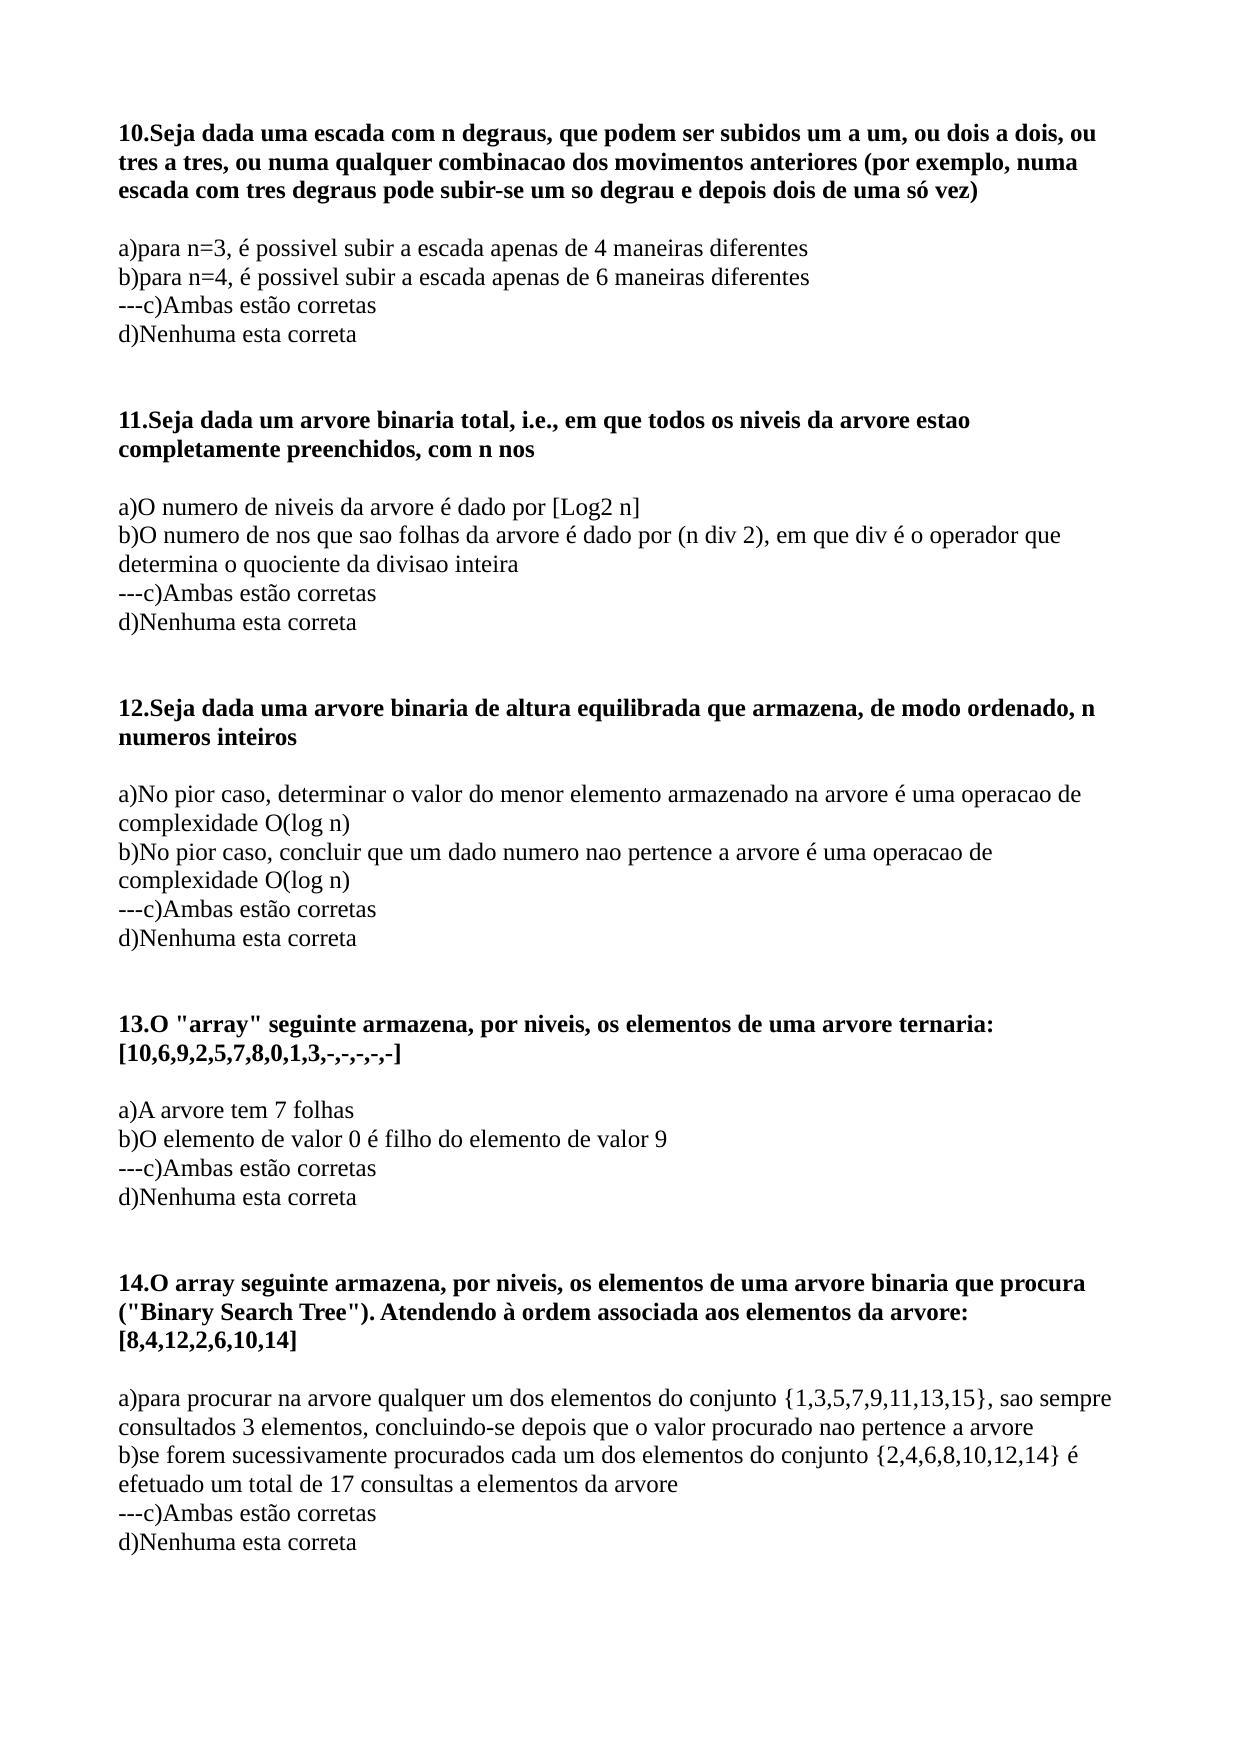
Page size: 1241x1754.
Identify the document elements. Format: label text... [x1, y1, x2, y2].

text b)O numero de nos que sao folhas da arvore é dado por (n div 2), em que div é o operador que determina o quociente da divisao inteira [118, 521, 1122, 578]
text a)para procurar na arvore qualquer um dos elementos do conjunto {1,3,5,7,9,11,13,15}, sao sempre consultados 3 elementos, concluindo-se depois que o valor procurado nao pertence a arvore [118, 1383, 1122, 1441]
text d)Nenhuma esta correta [118, 1527, 1122, 1556]
text b)para n=4, é possivel subir a escada apenas de 6 maneiras diferentes [118, 262, 1122, 291]
text d)Nenhuma esta correta [118, 607, 1122, 636]
text d)Nenhuma esta correta [118, 319, 1122, 348]
text b)No pior caso, concluir que um dado numero nao pertence a arvore é uma operacao de complexidade Ο(log n) [118, 837, 1122, 894]
text d)Nenhuma esta correta [118, 1182, 1122, 1211]
text b)se forem sucessivamente procurados cada um dos elementos do conjunto {2,4,6,8,10,12,14} é efetuado um total de 17 consultas a elementos da arvore [118, 1441, 1122, 1498]
text 10.Seja dada uma escada com n degraus, que podem ser subidos um a um, ou dois a dois, ou tres a tres, ou numa qualquer combinacao dos movimentos anteriores (por exemplo, numa escada com tres degraus pode subir-se um so degrau e depois dois de uma só vez) [118, 118, 1122, 204]
text d)Nenhuma esta correta [118, 923, 1122, 952]
text a)para n=3, é possivel subir a escada apenas de 4 maneiras diferentes [118, 233, 1122, 262]
text ---c)Ambas estão corretas [118, 1498, 1122, 1527]
text 13.O "array" seguinte armazena, por niveis, os elementos de uma arvore ternaria: [10,6,9,2,5,7,8,0,1,3,-,-,-,-,-] [118, 1009, 1122, 1067]
text 14.O array seguinte armazena, por niveis, os elementos de uma arvore binaria que procura ("Binary Search Tree"). Atendendo à ordem associada aos elementos da arvore: [8,4,12,2,6,10,14] [118, 1268, 1122, 1354]
text 11.Seja dada um arvore binaria total, i.e., em que todos os niveis da arvore estao completamente preenchidos, com n nos [118, 406, 1122, 463]
text ---c)Ambas estão corretas [118, 578, 1122, 607]
text 12.Seja dada uma arvore binaria de altura equilibrada que armazena, de modo ordenado, n numeros inteiros [118, 693, 1122, 751]
text b)O elemento de valor 0 é filho do elemento de valor 9 [118, 1124, 1122, 1153]
text a)No pior caso, determinar o valor do menor elemento armazenado na arvore é uma operacao de complexidade Ο(log n) [118, 779, 1122, 837]
text ---c)Ambas estão corretas [118, 1153, 1122, 1182]
text ---c)Ambas estão corretas [118, 291, 1122, 319]
text ---c)Ambas estão corretas [118, 894, 1122, 923]
text a)O numero de niveis da arvore é dado por [Log2 n] [118, 492, 1122, 521]
text a)A arvore tem 7 folhas [118, 1096, 1122, 1124]
